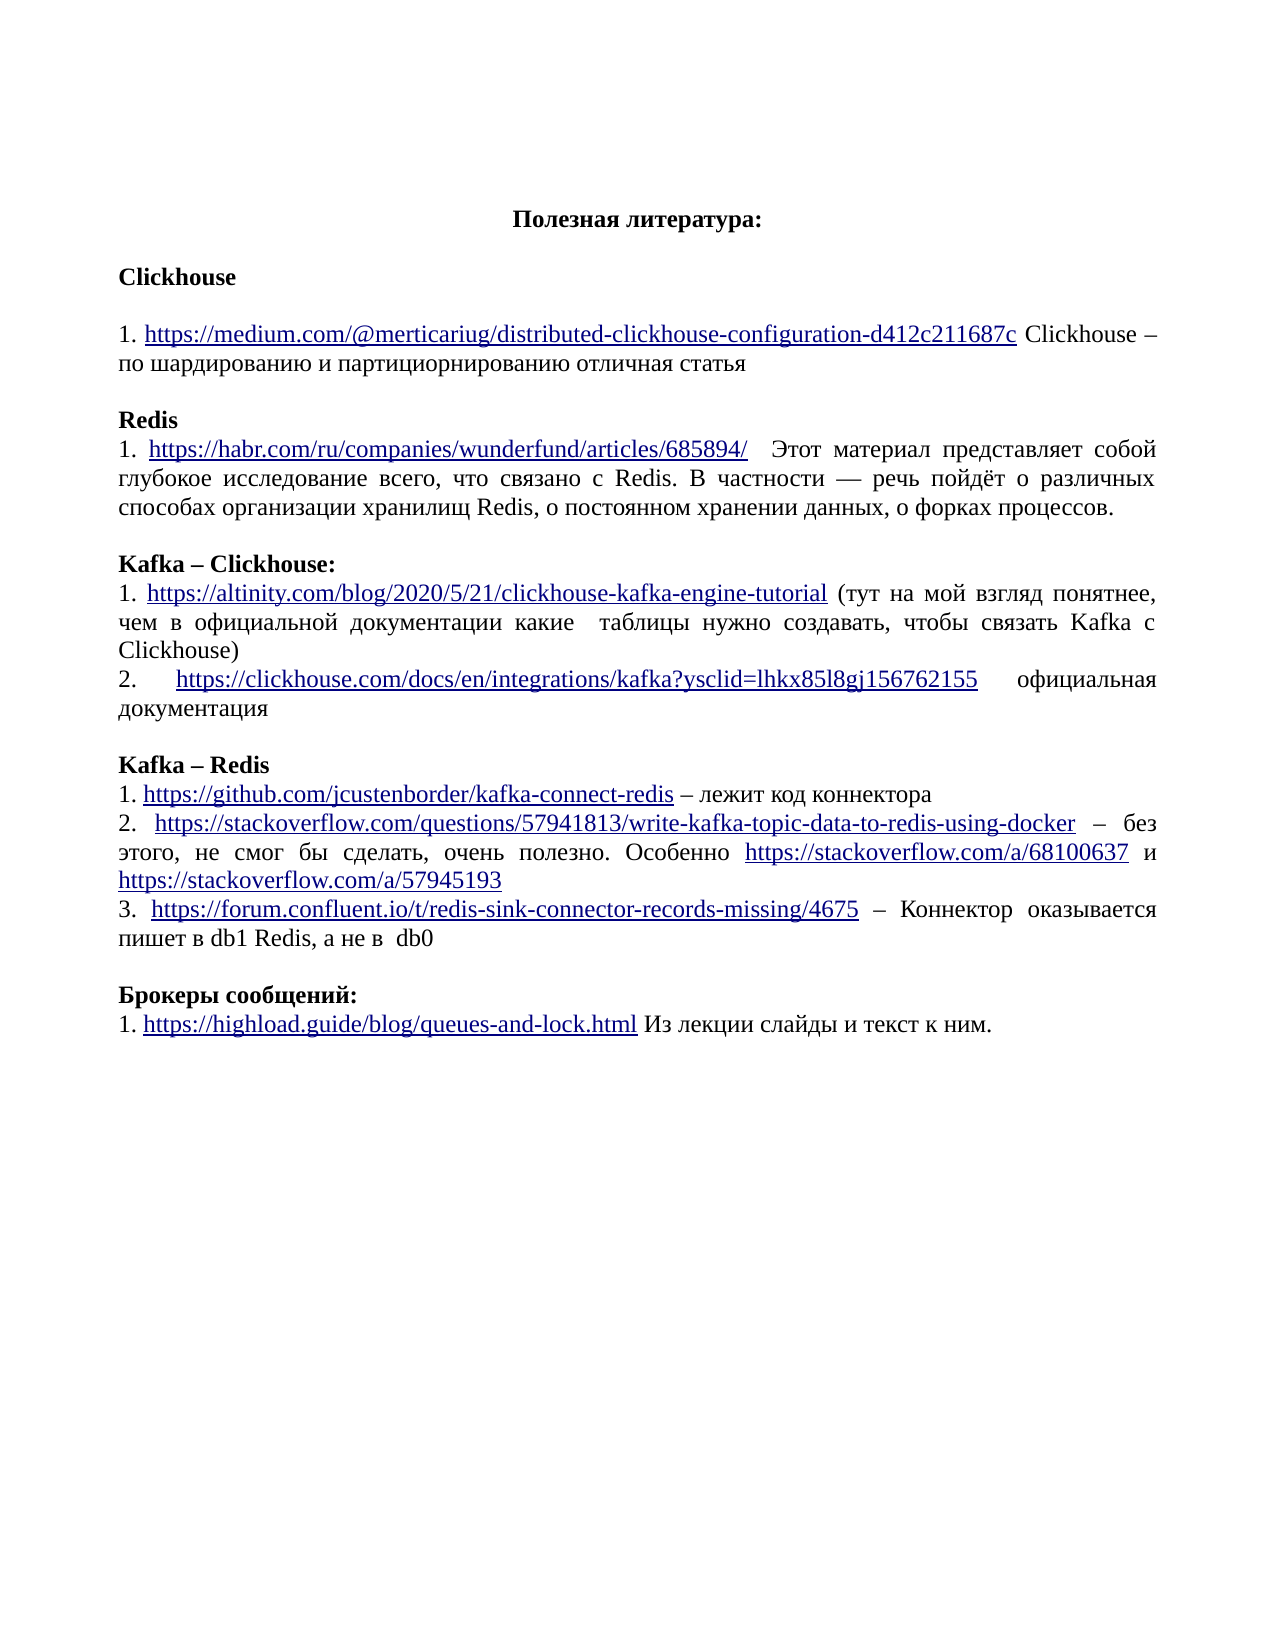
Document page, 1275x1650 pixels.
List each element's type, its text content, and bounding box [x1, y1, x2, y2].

text Redis [118, 406, 1157, 434]
text Clickhouse [118, 262, 1157, 291]
text 1. https://highload.guide/blog/queues-and-lock.html Из лекции слайды и текст к ним. [118, 1009, 1157, 1038]
text 3. https://forum.confluent.io/t/redis-sink-connector-records-missing/4675 – Коннектор оказывается пишет в db1 Redis, a не в db0 [118, 894, 1157, 952]
text 1. https://altinity.com/blog/2020/5/21/clickhouse-kafka-engine-tutorial (тут на мой взгляд понятнее, чем в официальной документации какие таблицы нужно создавать, чтобы связать Kafka с Clickhouse) [118, 578, 1157, 664]
text Полезная литература: [118, 204, 1157, 233]
text 1. https://habr.com/ru/companies/wunderfund/articles/685894/ Этот материал представляет собой глубокое исследование всего, что связано с Redis. В частности — речь пойдёт о различных способах организации хранилищ Redis, о постоянном хранении данных, о форках процессов. [118, 434, 1157, 521]
text 2. https://clickhouse.com/docs/en/integrations/kafka?ysclid=lhkx85l8gj156762155 официальная документация [118, 664, 1157, 722]
text Брокеры сообщений: [118, 981, 1157, 1009]
text 1. https://medium.com/@merticariug/distributed-clickhouse-configuration-d412c211687c Clickhouse – по шардированию и партициорнированию отличная статья [118, 319, 1157, 377]
text 2. https://stackoverflow.com/questions/57941813/write-kafka-topic-data-to-redis-using-docker – без этого, не смог бы сделать, очень полезно. Особенно https://stackoverflow.com/a/68100637 и https://stackoverflow.com/a/57945193 [118, 808, 1157, 894]
text 1. https://github.com/jcustenborder/kafka-connect-redis – лежит код коннектора [118, 779, 1157, 808]
text Kafka – Redis [118, 751, 1157, 779]
text Kafka – Clickhouse: [118, 549, 1157, 578]
